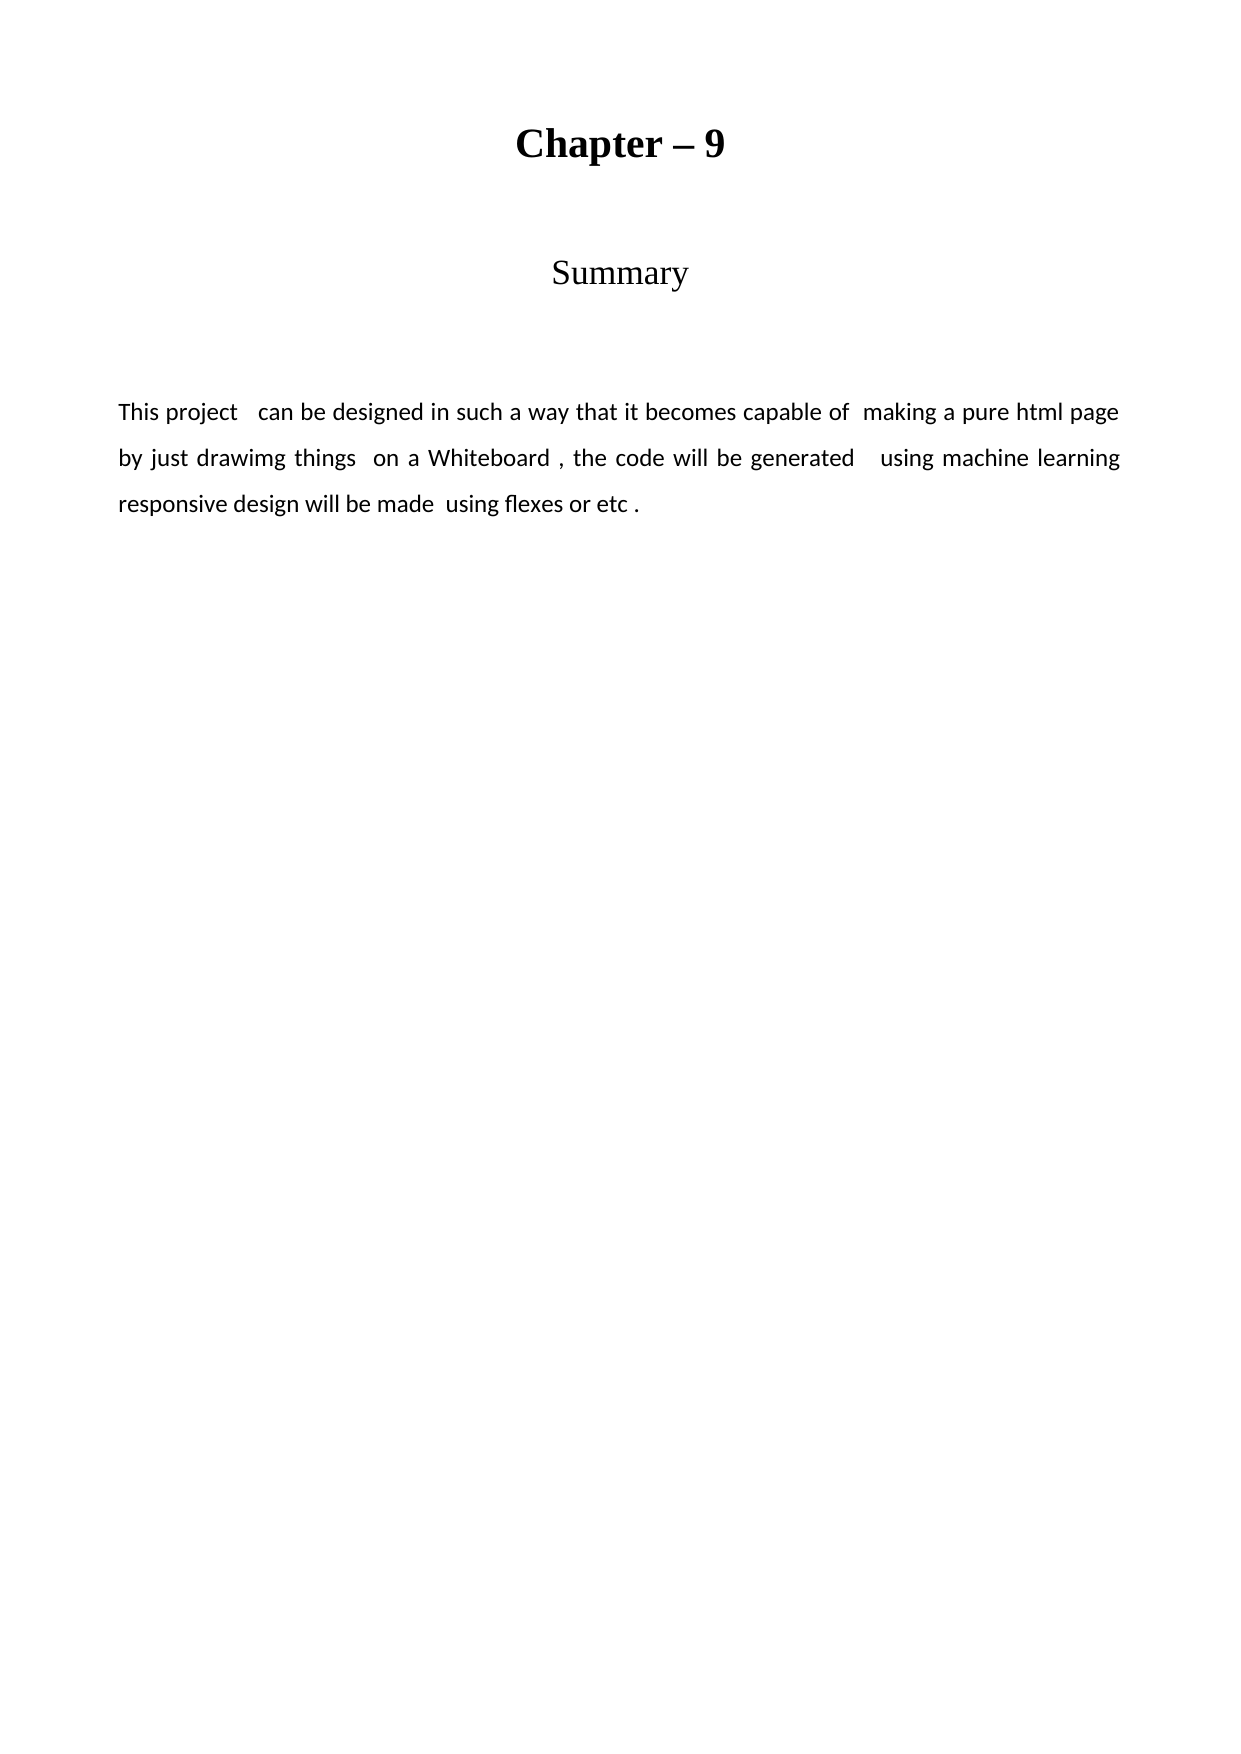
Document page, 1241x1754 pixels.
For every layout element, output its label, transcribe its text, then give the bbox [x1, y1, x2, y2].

text This project can be designed in such a way that it becomes capable of making a pure html page by just drawimg things on a Whiteboard , the code will be generated using machine learning responsive design will be made using flexes or etc . [118, 396, 1122, 518]
text Summary [118, 251, 1122, 292]
text Chapter – 9 [118, 118, 1122, 166]
